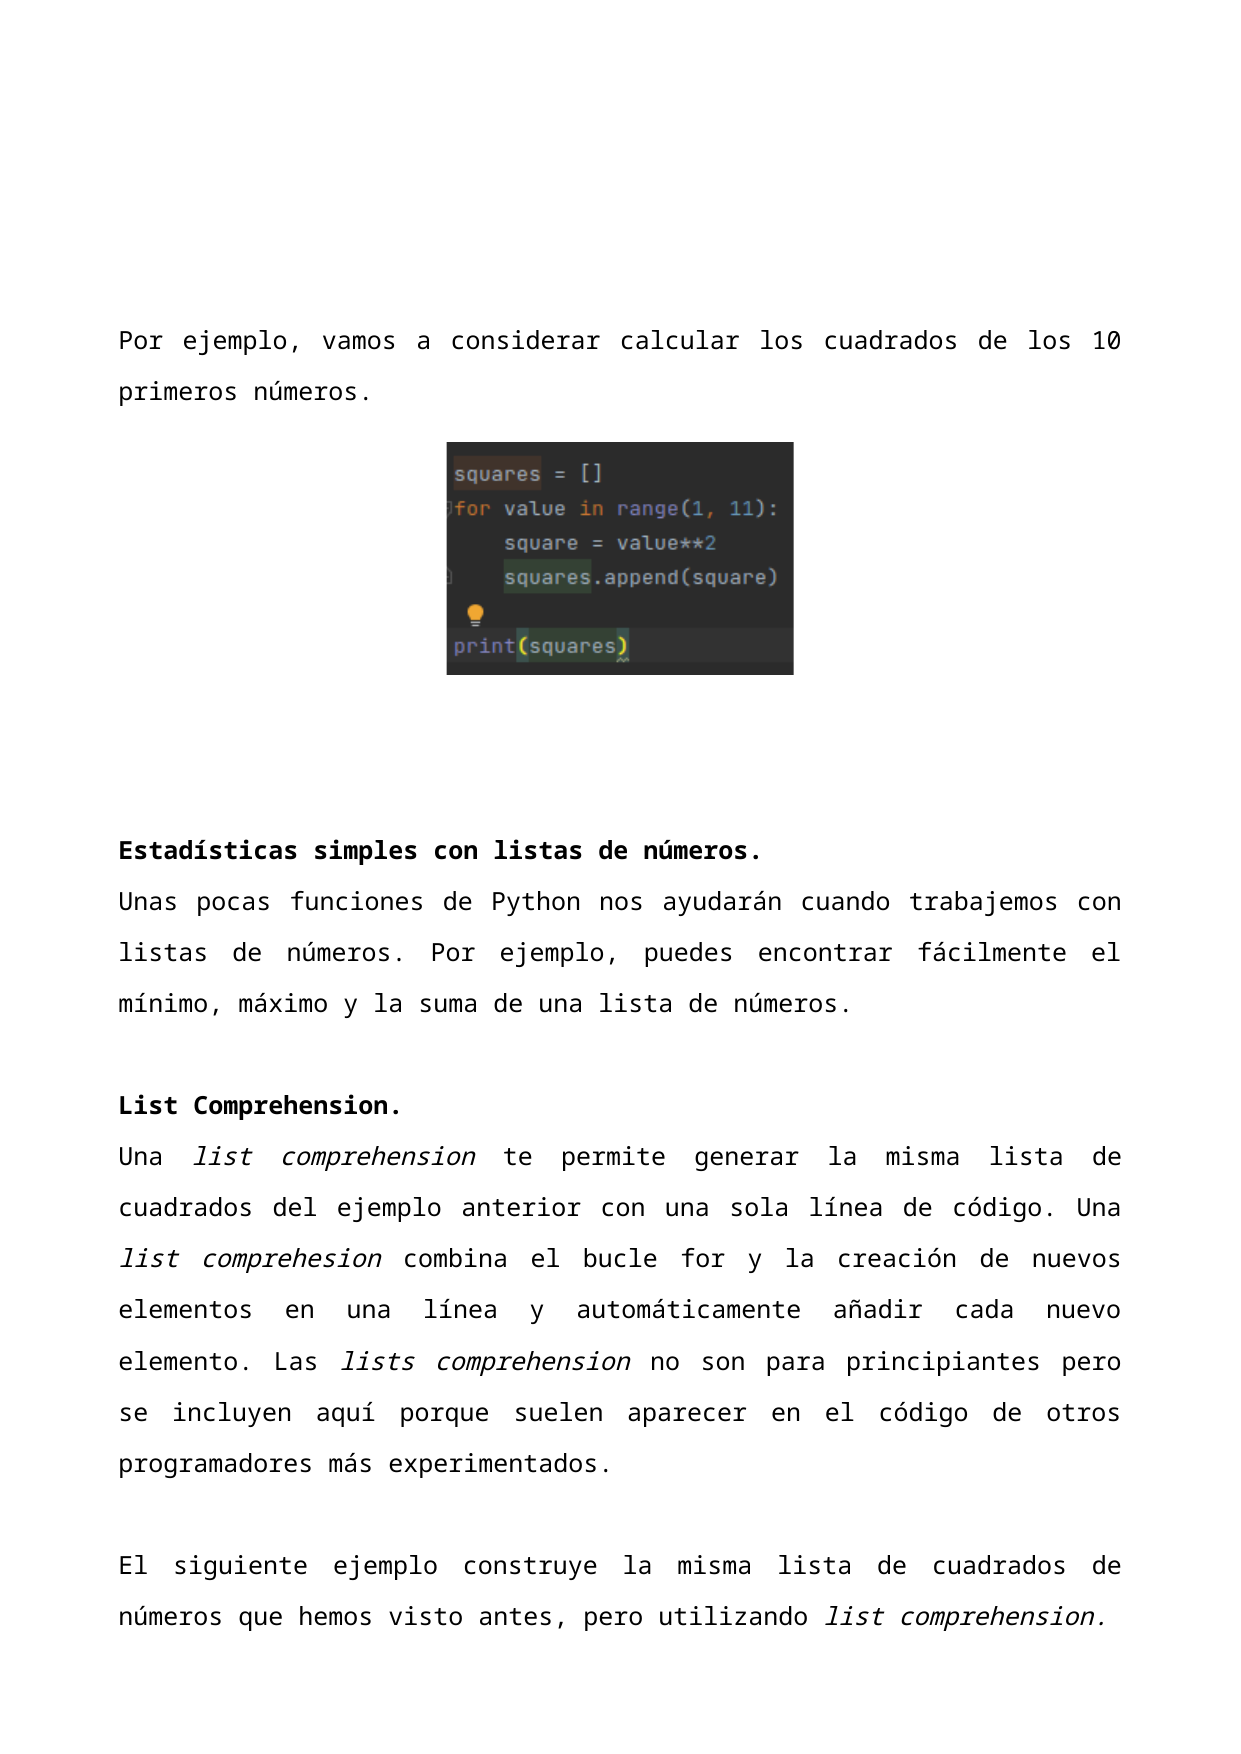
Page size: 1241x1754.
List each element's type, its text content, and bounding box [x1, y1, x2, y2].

text Estadísticas simples con listas de números. [118, 833, 1122, 867]
text El siguiente ejemplo construye la misma lista de cuadrados de números que hemos visto antes, pero utilizando list comprehension. [118, 1547, 1122, 1632]
text Por ejemplo, vamos a considerar calcular los cuadrados de los 10 primeros números. [118, 322, 1122, 407]
text Unas pocas funciones de Python nos ayudarán cuando trabajemos con listas de números. Por ejemplo, puedes encontrar fácilmente el mínimo, máximo y la suma de una lista de números. [118, 884, 1122, 1020]
picture [446, 442, 794, 675]
text List Comprehension. [118, 1088, 1122, 1122]
text Una list comprehension te permite generar la misma lista de cuadrados del ejemplo anterior con una sola línea de código. Una list comprehesion combina el bucle for y la creación de nuevos elementos en una línea y automáticamente añadir cada nuevo elemento. Las lists comprehension no son para principiantes pero se incluyen aquí porque suelen aparecer en el código de otros programadores más experimentados. [118, 1139, 1122, 1479]
